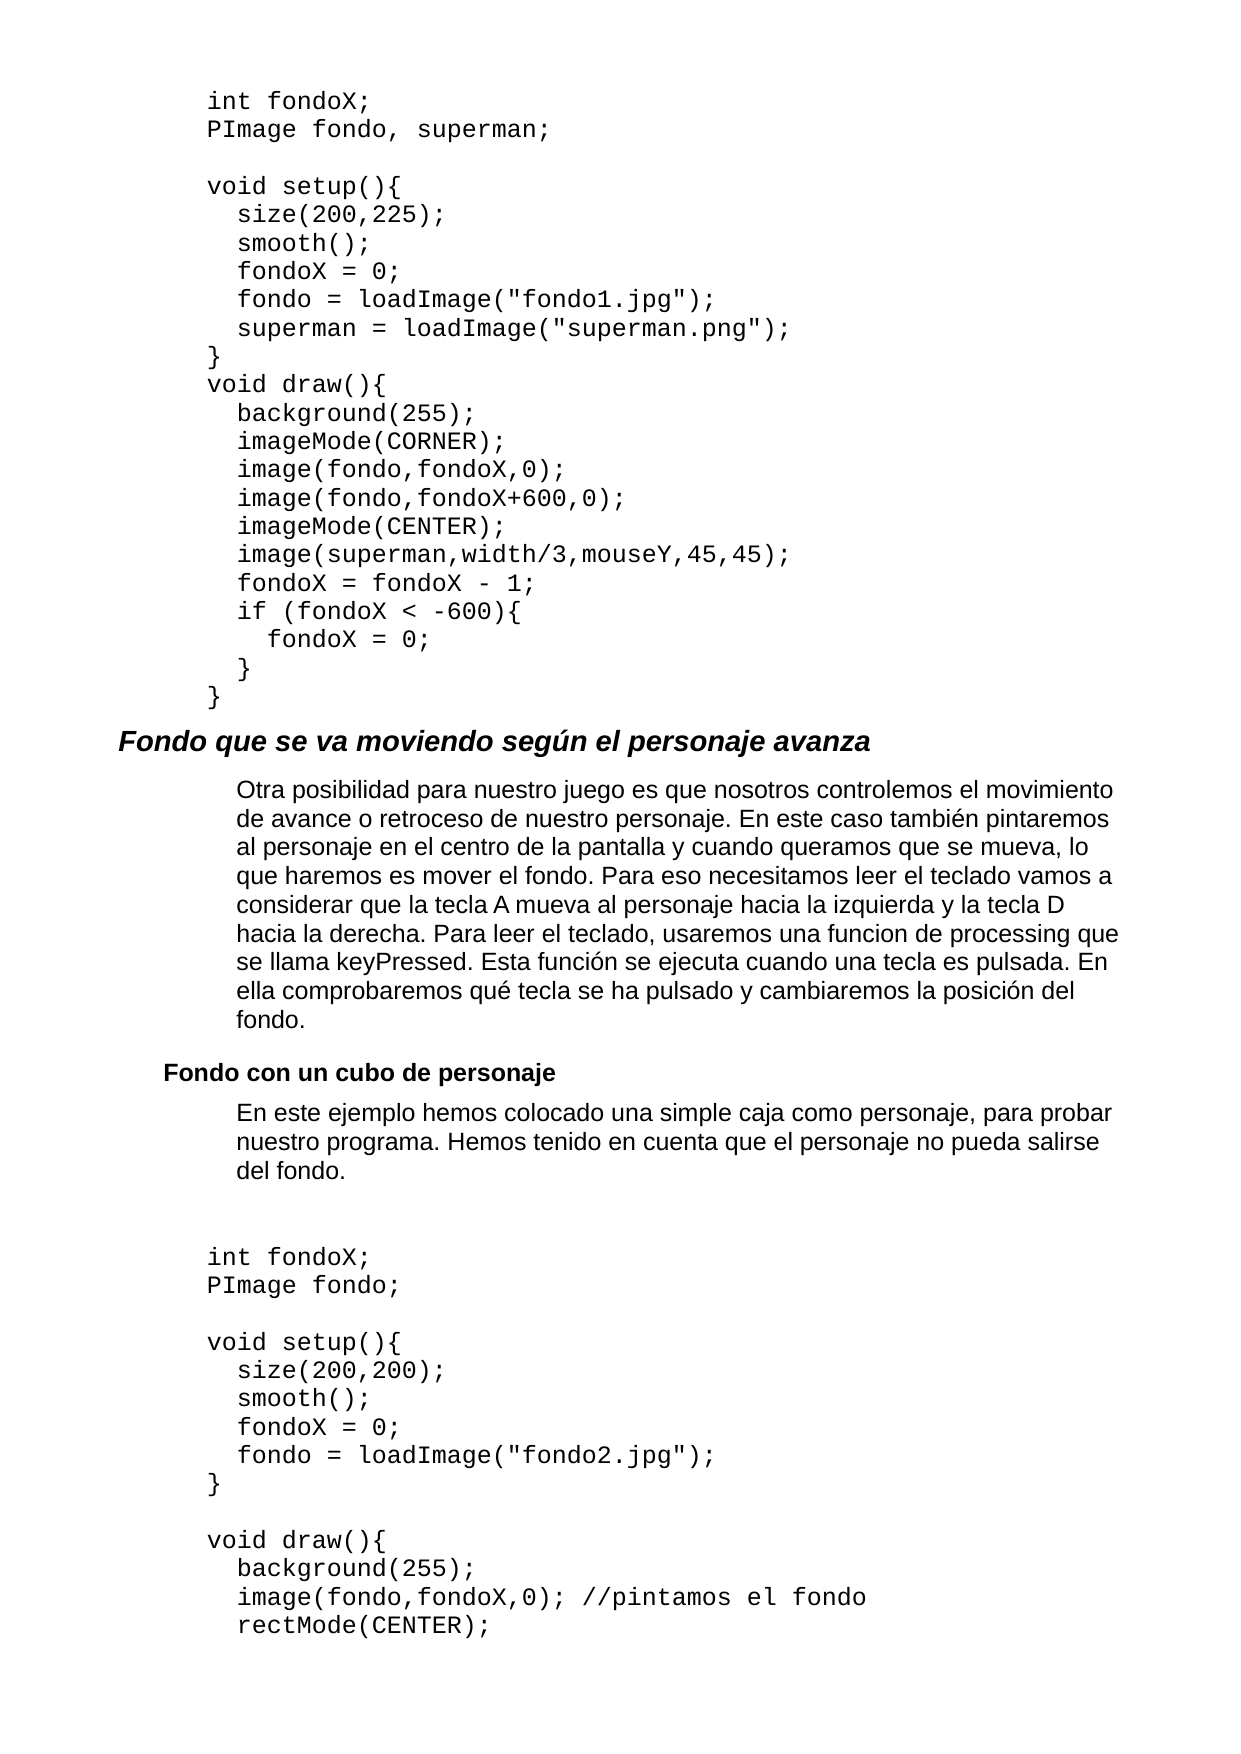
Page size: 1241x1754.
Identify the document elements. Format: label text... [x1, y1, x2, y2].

text background(255); [207, 400, 1122, 428]
text fondoX = 0; [207, 1414, 1122, 1442]
text } [207, 1471, 1122, 1499]
text fondoX = 0; [207, 627, 1122, 655]
text PImage fondo; [207, 1272, 1122, 1301]
text void draw(){ [207, 1527, 1122, 1556]
text PImage fondo, superman; [207, 117, 1122, 145]
text imageMode(CENTER); [207, 513, 1122, 542]
text En este ejemplo hemos colocado una simple caja como personaje, para probar nuestro programa. Hemos tenido en cuenta que el personaje no pueda salirse del fondo. [236, 1098, 1122, 1185]
text imageMode(CORNER); [207, 428, 1122, 457]
text } [207, 683, 1122, 712]
text int fondoX; [207, 1244, 1122, 1272]
text Otra posibilidad para nuestro juego es que nosotros controlemos el movimiento de avance o retroceso de nuestro personaje. En este caso también pintaremos al personaje en el centro de la pantalla y cuando queramos que se mueva, lo que haremos es mover el fondo. Para eso necesitamos leer el teclado vamos a considerar que la tecla A mueva al personaje hacia la izquierda y la tecla D hacia la derecha. Para leer el teclado, usaremos una funcion de processing que se llama keyPressed. Esta función se ejecuta cuando una tecla es pulsada. En ella comprobaremos qué tecla se ha pulsado y cambiaremos la posición del fondo. [236, 775, 1122, 1034]
text void draw(){ [207, 372, 1122, 400]
text fondo = loadImage("fondo1.jpg"); [207, 287, 1122, 315]
text image(fondo,fondoX+600,0); [207, 485, 1122, 513]
text fondo = loadImage("fondo2.jpg"); [207, 1442, 1122, 1471]
text image(fondo,fondoX,0); [207, 457, 1122, 485]
text } [207, 655, 1122, 683]
text void setup(){ [207, 1329, 1122, 1357]
text fondoX = 0; [207, 258, 1122, 287]
text if (fondoX < -600){ [207, 598, 1122, 627]
text void setup(){ [207, 173, 1122, 202]
text image(superman,width/3,mouseY,45,45); [207, 542, 1122, 570]
text rectMode(CENTER); [207, 1612, 1122, 1641]
text background(255); [207, 1556, 1122, 1584]
text superman = loadImage("superman.png"); [207, 315, 1122, 343]
text } [207, 343, 1122, 372]
text image(fondo,fondoX,0); //pintamos el fondo [207, 1584, 1122, 1612]
text int fondoX; [207, 88, 1122, 117]
subtitle Fondo que se va moviendo según el personaje avanza [118, 724, 1122, 757]
text fondoX = fondoX - 1; [207, 570, 1122, 598]
text size(200,200); [207, 1357, 1122, 1386]
text size(200,225); [207, 202, 1122, 230]
text smooth(); [207, 1386, 1122, 1414]
text smooth(); [207, 230, 1122, 258]
subtitle Fondo con un cubo de personaje [163, 1058, 1122, 1087]
